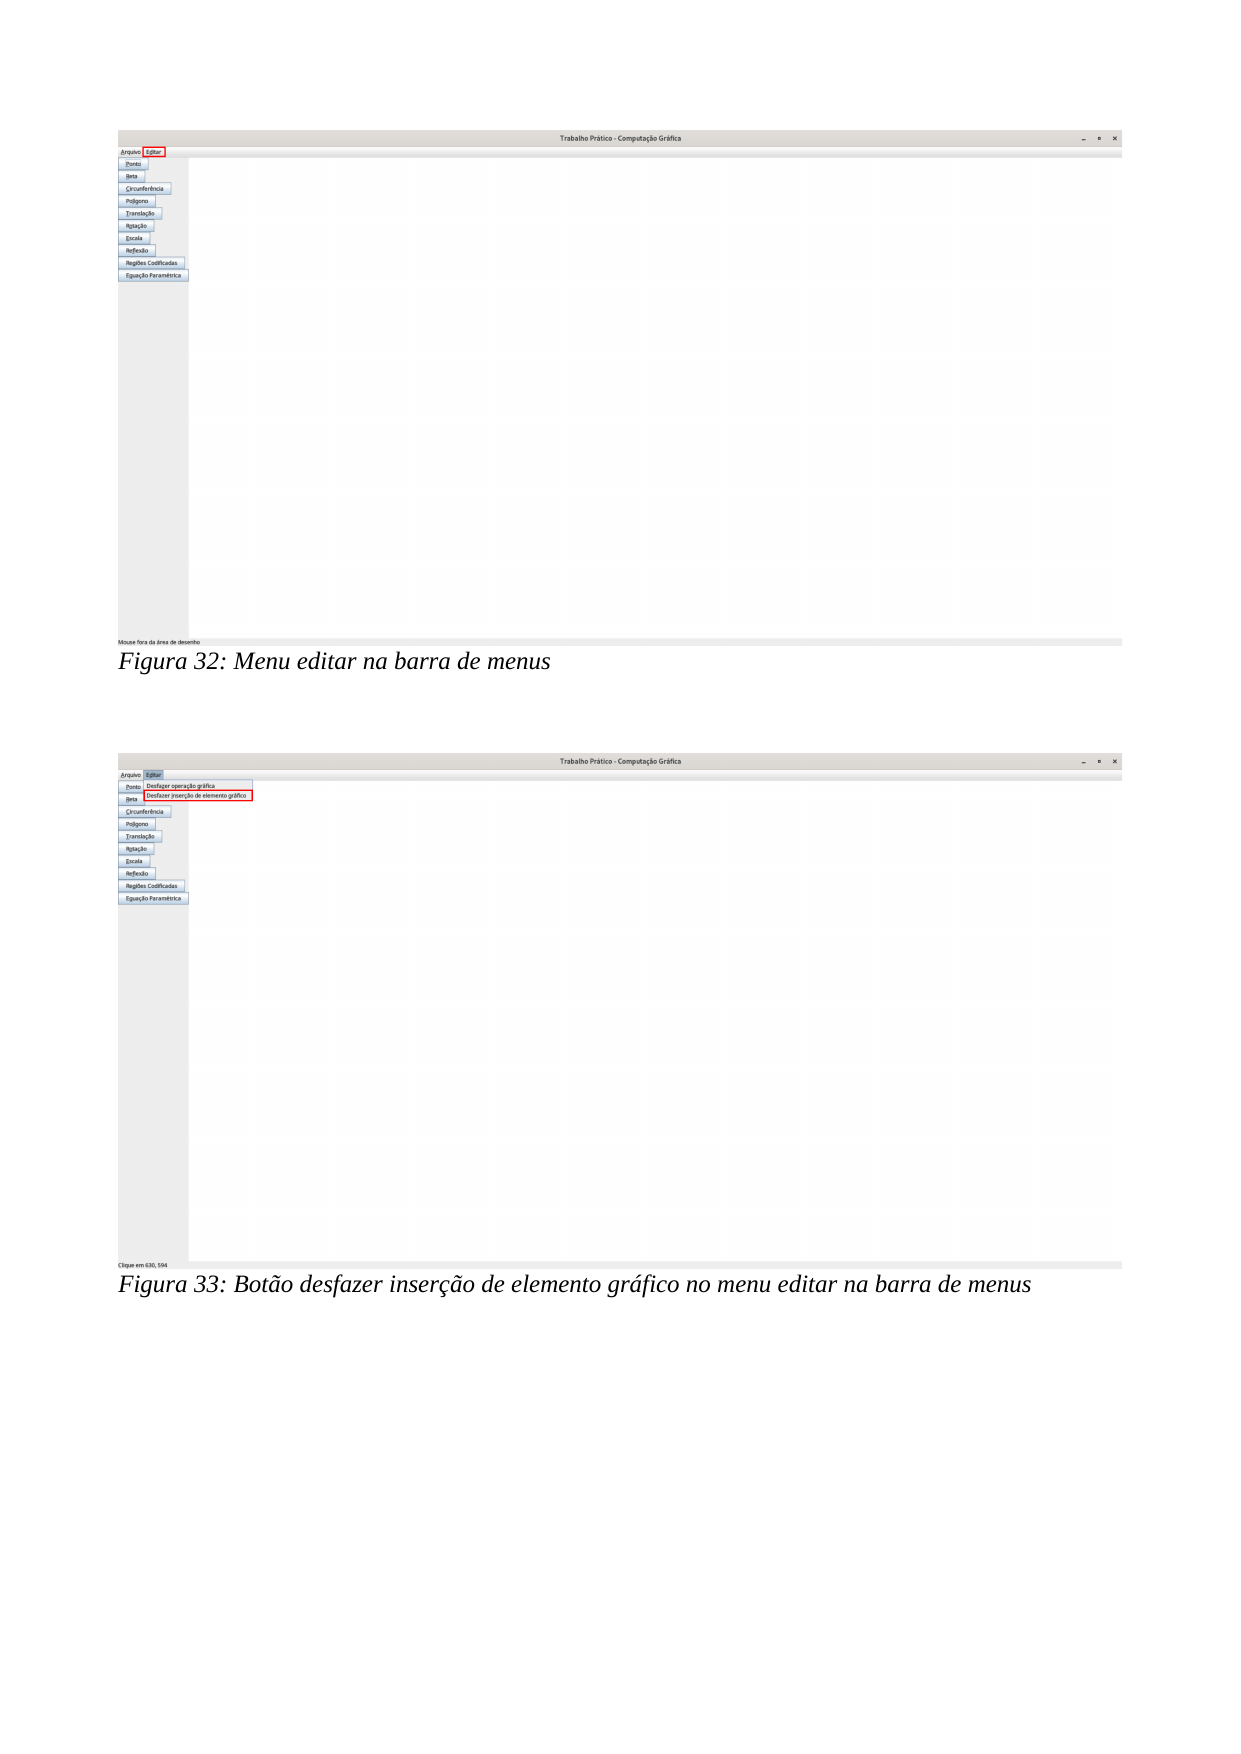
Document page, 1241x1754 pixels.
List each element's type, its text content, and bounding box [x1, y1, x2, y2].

picture [118, 130, 1123, 646]
text Figura 33: Botão desfazer inserção de elemento gráfico no menu editar na barra de menus [118, 1269, 1122, 1297]
picture [118, 753, 1123, 1269]
text Figura 32: Menu editar na barra de menus [118, 646, 1122, 674]
